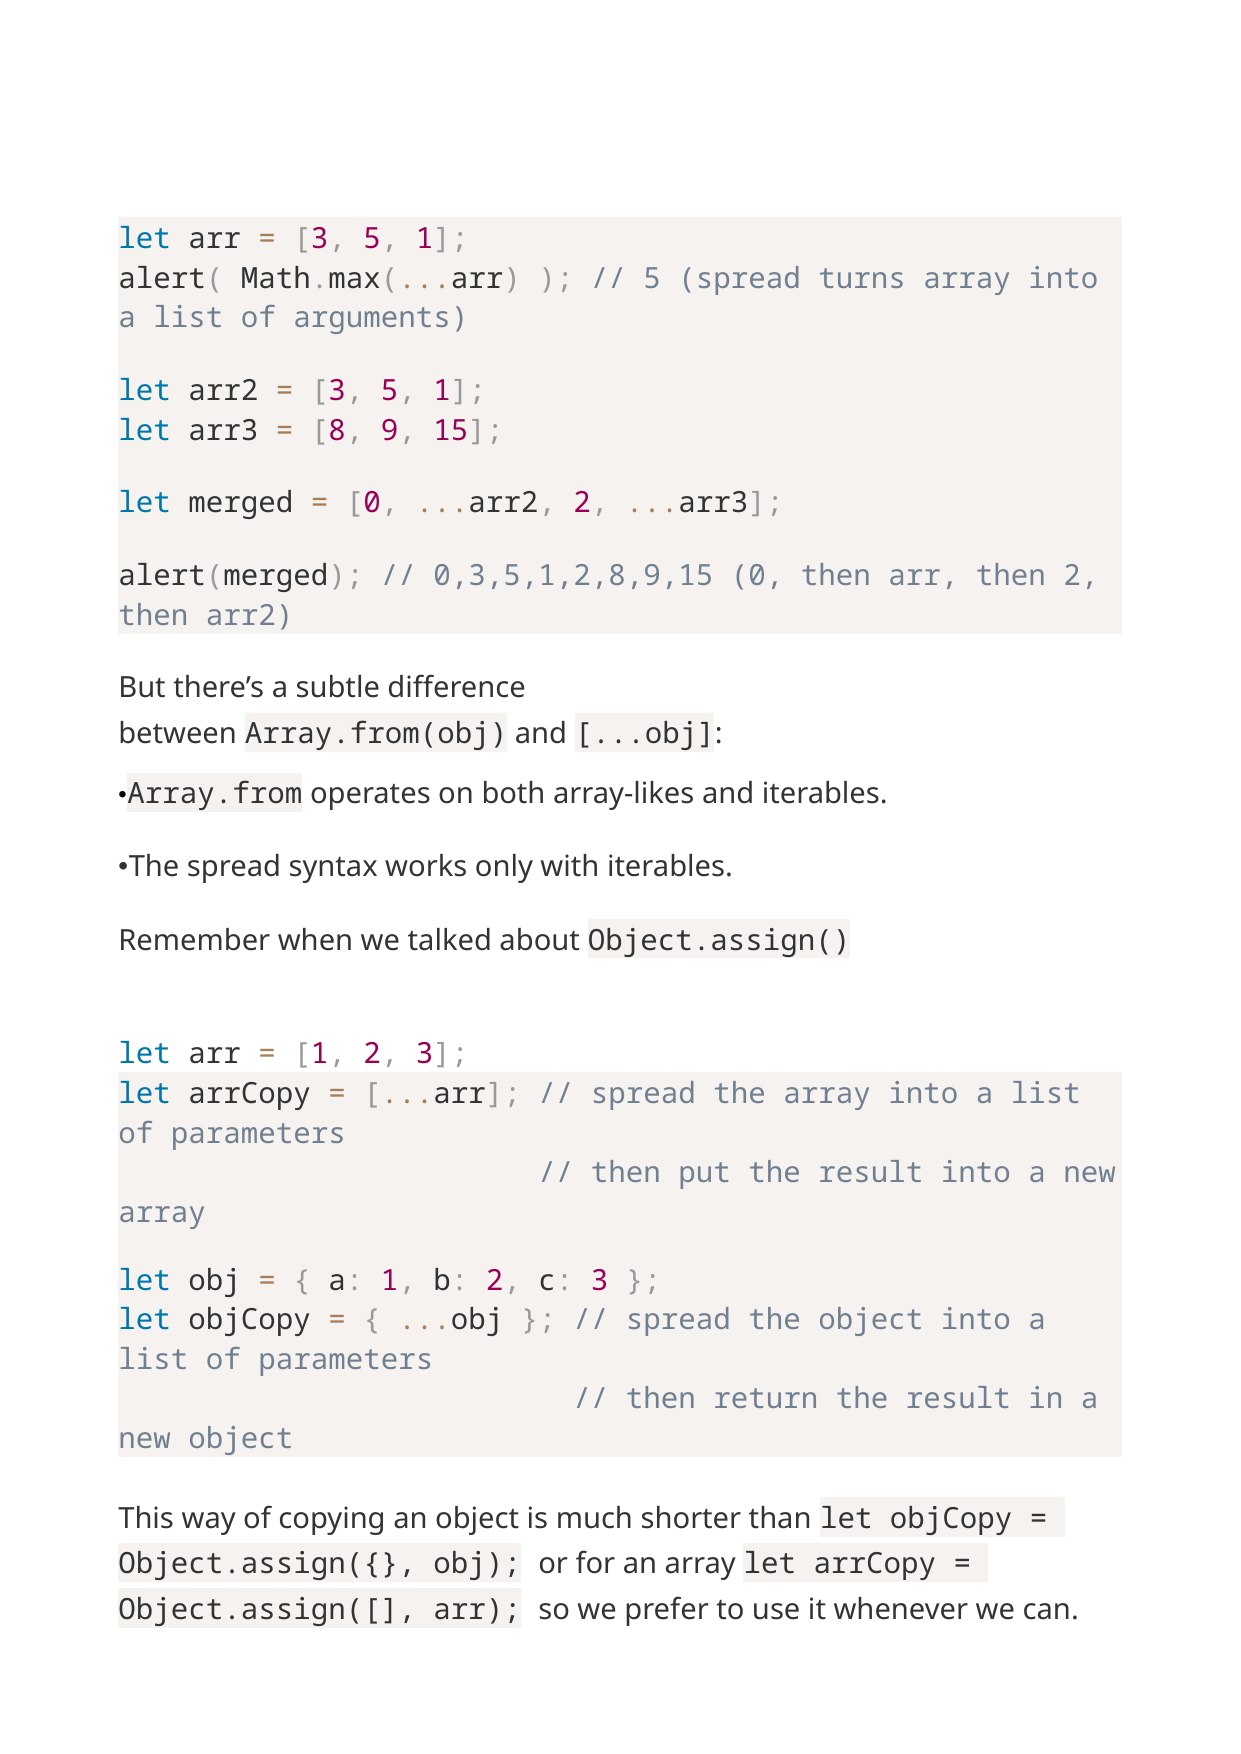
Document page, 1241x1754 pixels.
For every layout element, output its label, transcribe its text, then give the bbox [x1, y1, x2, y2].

text let objCopy = { ...obj }; // spread the object into a list of parameters [118, 1298, 1122, 1378]
text let arr2 = [3, 5, 1]; [118, 369, 1122, 409]
text Remember when we talked about Object.assign() [118, 919, 1122, 958]
text // then put the result into a new array [118, 1152, 1122, 1231]
text let arr = [1, 2, 3]; [118, 1033, 1122, 1072]
text let arr3 = [8, 9, 15]; [118, 409, 1122, 449]
text let arr = [3, 5, 1]; [118, 217, 1122, 257]
text // then return the result in a new object [118, 1378, 1122, 1457]
text This way of copying an object is much shorter than let objCopy = Object.assign({}, obj); or for an array let arrCopy = Object.assign([], arr); so we prefer to use it whenever we can. [118, 1457, 1122, 1628]
text let merged = [0, ...arr2, 2, ...arr3]; [118, 482, 1122, 521]
text let obj = { a: 1, b: 2, c: 3 }; [118, 1259, 1122, 1298]
text alert(merged); // 0,3,5,1,2,8,9,15 (0, then arr, then 2, then arr2) [118, 554, 1122, 634]
text But there’s a subtle difference between Array.from(obj) and [...obj]: [118, 667, 1122, 752]
text let arrCopy = [...arr]; // spread the array into a list of parameters [118, 1072, 1122, 1152]
list Array.from operates on both array-likes and iterables. [118, 773, 1122, 812]
list The spread syntax works only with iterables. [118, 846, 1122, 885]
text alert( Math.max(...arr) ); // 5 (spread turns array into a list of arguments) [118, 257, 1122, 336]
